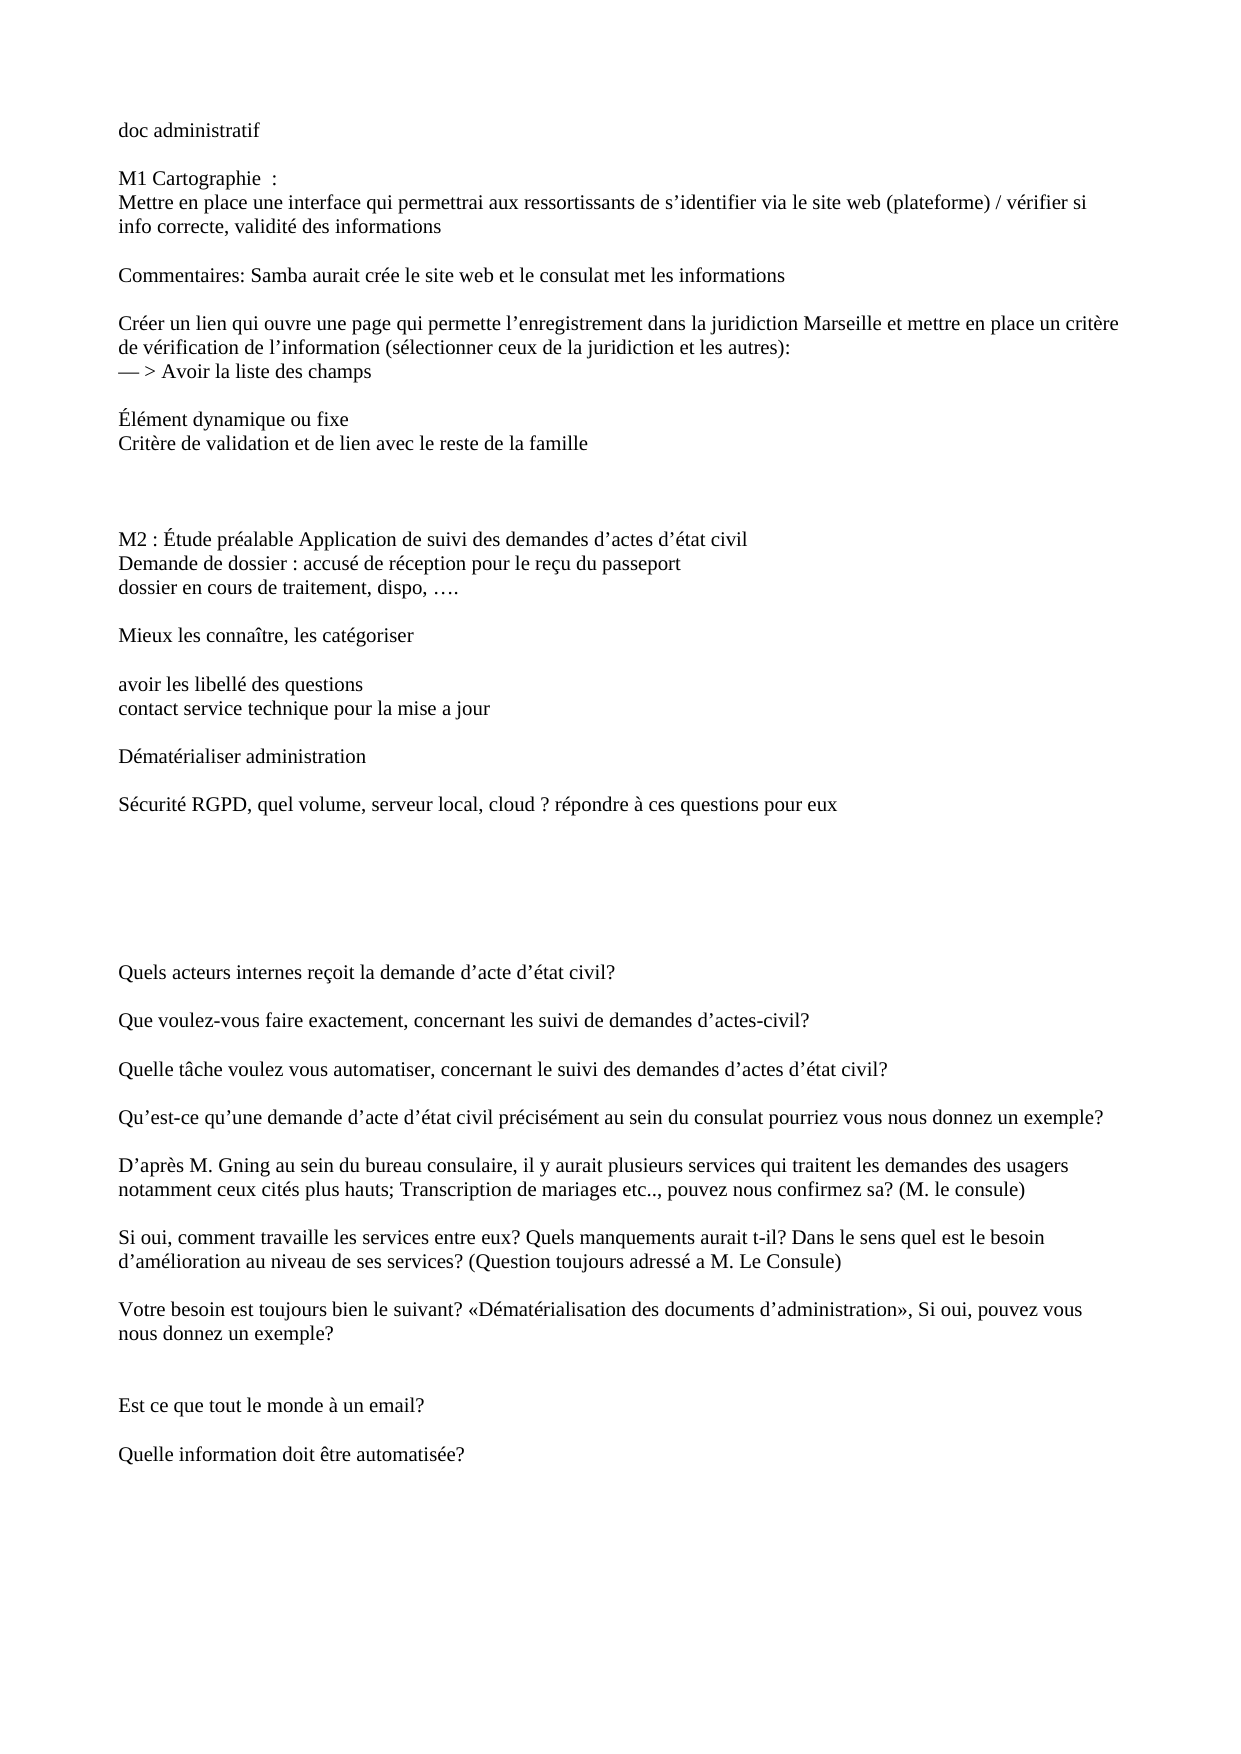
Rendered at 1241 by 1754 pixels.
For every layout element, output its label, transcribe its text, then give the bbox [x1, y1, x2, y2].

text contact service technique pour la mise a jour [118, 696, 1122, 720]
text avoir les libellé des questions [118, 672, 1122, 696]
text Commentaires: Samba aurait crée le site web et le consulat met les informations [118, 262, 1122, 287]
text — > Avoir la liste des champs [118, 359, 1122, 383]
text M2 : Étude préalable Application de suivi des demandes d’actes d’état civil [118, 527, 1122, 551]
text Quelle information doit être automatisée? [118, 1442, 1122, 1466]
text Créer un lien qui ouvre une page qui permette l’enregistrement dans la juridiction Marseille et mettre en place un critère de vérification de l’information (sélectionner ceux de la juridiction et les autres): [118, 311, 1122, 359]
text Votre besoin est toujours bien le suivant? «Dématérialisation des documents d’administration», Si oui, pouvez vous nous donnez un exemple? [118, 1297, 1122, 1345]
text Quels acteurs internes reçoit la demande d’acte d’état civil? [118, 960, 1122, 984]
text Est ce que tout le monde à un email? [118, 1393, 1122, 1417]
text D’après M. Gning au sein du bureau consulaire, il y aurait plusieurs services qui traitent les demandes des usagers notamment ceux cités plus hauts; Transcription de mariages etc.., pouvez nous confirmez sa? (M. le consule) [118, 1153, 1122, 1201]
text Dématérialiser administration [118, 744, 1122, 768]
text Que voulez-vous faire exactement, concernant les suivi de demandes d’actes-civil? [118, 1008, 1122, 1032]
text doc administratif [118, 118, 1122, 142]
text M1 Cartographie : [118, 166, 1122, 190]
text Demande de dossier : accusé de réception pour le reçu du passeport [118, 551, 1122, 575]
text Quelle tâche voulez vous automatiser, concernant le suivi des demandes d’actes d’état civil? [118, 1057, 1122, 1081]
text Si oui, comment travaille les services entre eux? Quels manquements aurait t-il? Dans le sens quel est le besoin d’amélioration au niveau de ses services? (Question toujours adressé a M. Le Consule) [118, 1225, 1122, 1273]
text Mettre en place une interface qui permettrai aux ressortissants de s’identifier via le site web (plateforme) / vérifier si info correcte, validité des informations [118, 190, 1122, 238]
text Critère de validation et de lien avec le reste de la famille [118, 431, 1122, 455]
text Mieux les connaître, les catégoriser [118, 623, 1122, 647]
text Qu’est-ce qu’une demande d’acte d’état civil précisément au sein du consulat pourriez vous nous donnez un exemple? [118, 1105, 1122, 1129]
text Élément dynamique ou fixe [118, 407, 1122, 431]
text Sécurité RGPD, quel volume, serveur local, cloud ? répondre à ces questions pour eux [118, 792, 1122, 816]
text dossier en cours de traitement, dispo, …. [118, 575, 1122, 599]
